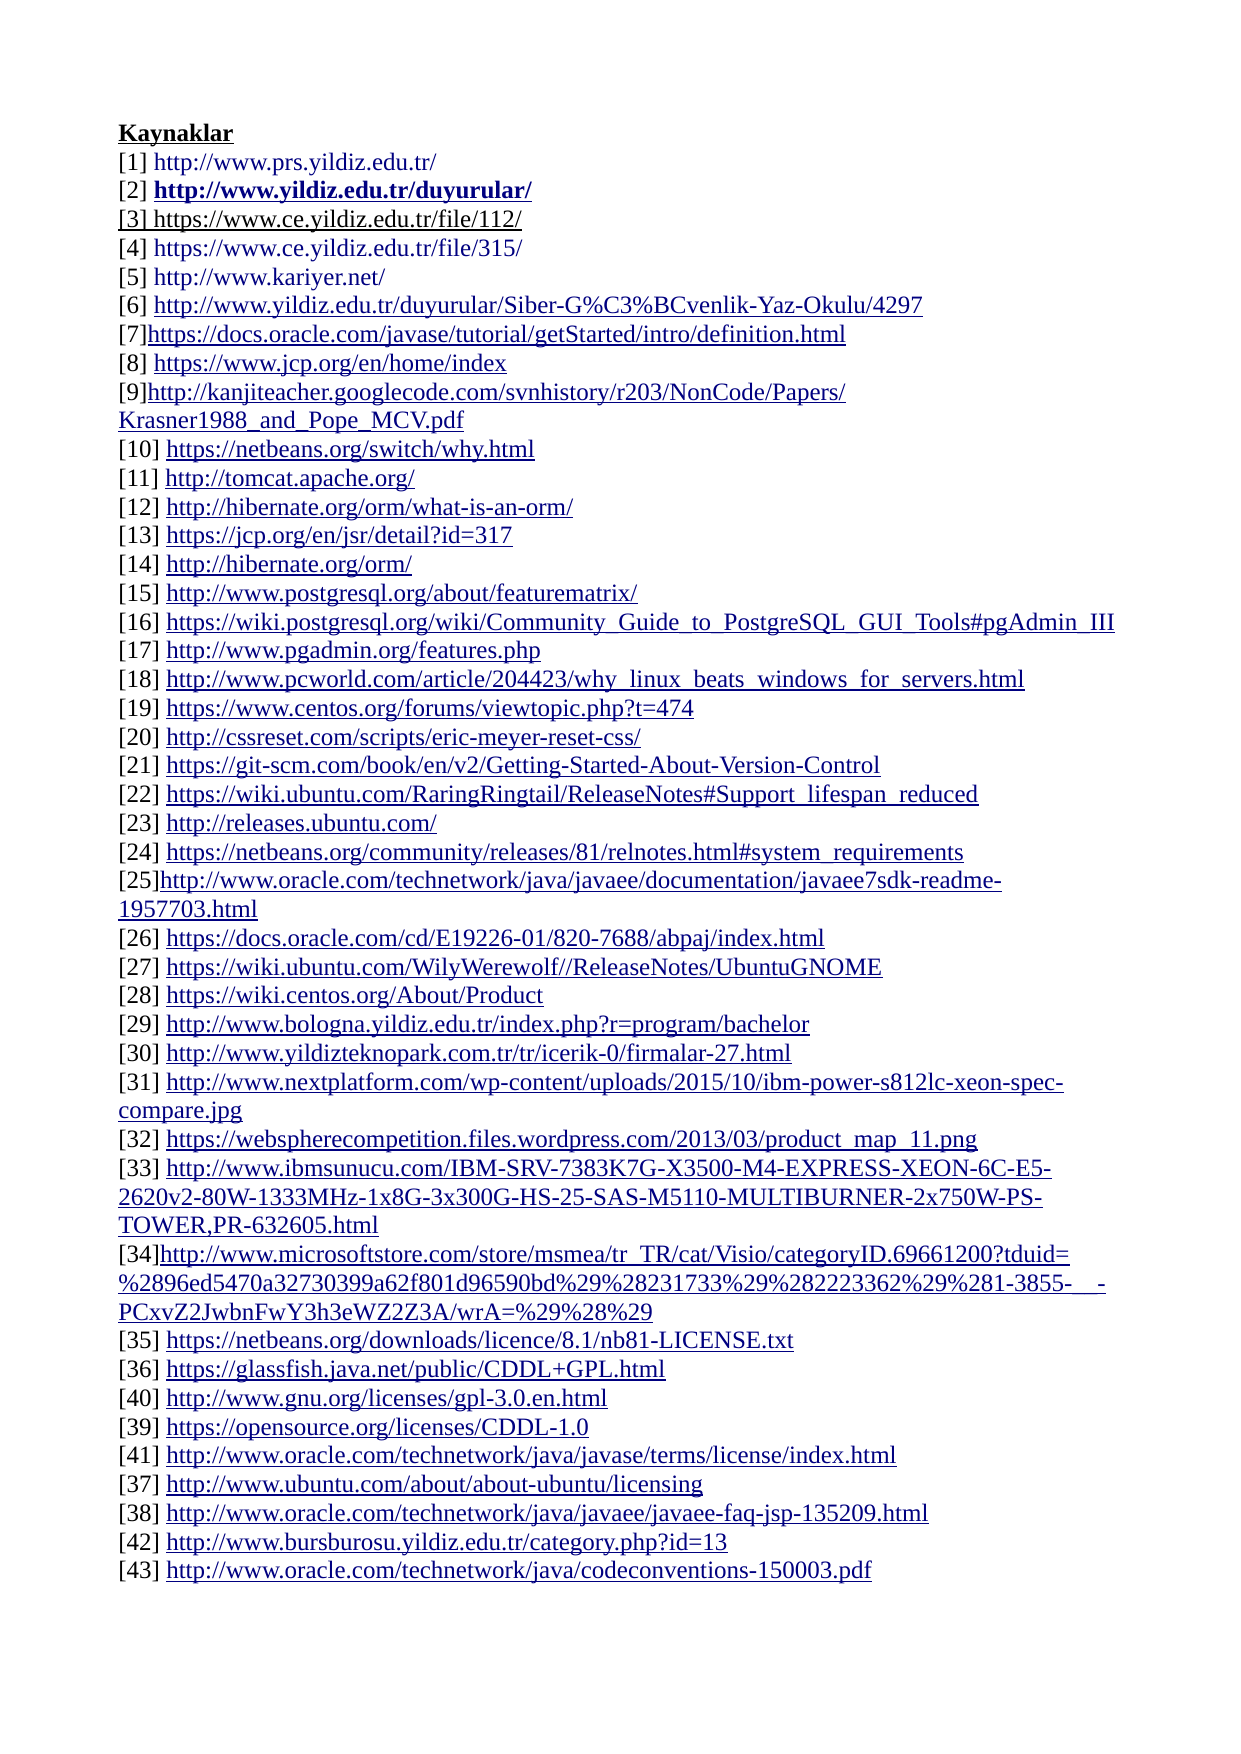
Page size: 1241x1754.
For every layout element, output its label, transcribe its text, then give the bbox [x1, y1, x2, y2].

text [15] http://www.postgresql.org/about/featurematrix/ [118, 578, 1122, 607]
text [16] https://wiki.postgresql.org/wiki/Community_Guide_to_PostgreSQL_GUI_Tools#pgAdmin_III [118, 607, 1122, 636]
text [17] http://www.pgadmin.org/features.php [118, 636, 1122, 664]
text [10] https://netbeans.org/switch/why.html [118, 434, 1122, 463]
text [19] https://www.centos.org/forums/viewtopic.php?t=474 [118, 693, 1122, 722]
text [8] https://www.jcp.org/en/home/index [118, 348, 1122, 377]
text [37] http://www.ubuntu.com/about/about-ubuntu/licensing [118, 1469, 1122, 1498]
text [12] http://hibernate.org/orm/what-is-an-orm/ [118, 492, 1122, 521]
text [32] https://webspherecompetition.files.wordpress.com/2013/03/product_map_11.png [118, 1124, 1122, 1153]
text [34]http://www.microsoftstore.com/store/msmea/tr_TR/cat/Visio/categoryID.69661200?tduid=%2896ed5470a32730399a62f801d96590bd%29%28231733%29%282223362%29%281-3855-__-PCxvZ2JwbnFwY3h3eWZ2Z3A/wrA=%29%28%29 [118, 1239, 1122, 1326]
text [21] https://git-scm.com/book/en/v2/Getting-Started-About-Version-Control [118, 751, 1122, 779]
text [39] https://opensource.org/licenses/CDDL-1.0 [118, 1412, 1122, 1441]
text [23] http://releases.ubuntu.com/ [118, 808, 1122, 837]
text [33] http://www.ibmsunucu.com/IBM-SRV-7383K7G-X3500-M4-EXPRESS-XEON-6C-E5-2620v2-80W-1333MHz-1x8G-3x300G-HS-25-SAS-M5110-MULTIBURNER-2x750W-PS-TOWER,PR-632605.html [118, 1153, 1122, 1239]
text [14] http://hibernate.org/orm/ [118, 549, 1122, 578]
text [38] http://www.oracle.com/technetwork/java/javaee/javaee-faq-jsp-135209.html [118, 1498, 1122, 1527]
text [11] http://tomcat.apache.org/ [118, 463, 1122, 492]
text [26] https://docs.oracle.com/cd/E19226-01/820-7688/abpaj/index.html [118, 923, 1122, 952]
text [5] http://www.kariyer.net/ [118, 262, 1122, 291]
text [28] https://wiki.centos.org/About/Product [118, 981, 1122, 1009]
text [22] https://wiki.ubuntu.com/RaringRingtail/ReleaseNotes#Support_lifespan_reduced [118, 779, 1122, 808]
text [35] https://netbeans.org/downloads/licence/8.1/nb81-LICENSE.txt [118, 1326, 1122, 1354]
text [31] http://www.nextplatform.com/wp-content/uploads/2015/10/ibm-power-s812lc-xeon-spec-compare.jpg [118, 1067, 1122, 1124]
text [18] http://www.pcworld.com/article/204423/why_linux_beats_windows_for_servers.html [118, 664, 1122, 693]
text [9]http://kanjiteacher.googlecode.com/svnhistory/r203/NonCode/Papers/Krasner1988_and_Pope_MCV.pdf [118, 377, 1122, 434]
text [41] http://www.oracle.com/technetwork/java/javase/terms/license/index.html [118, 1441, 1122, 1469]
text [42] http://www.bursburosu.yildiz.edu.tr/category.php?id=13 [118, 1527, 1122, 1556]
text Kaynaklar [118, 118, 1122, 147]
text [7]https://docs.oracle.com/javase/tutorial/getStarted/intro/definition.html [118, 319, 1122, 348]
text [1] http://www.prs.yildiz.edu.tr/ [118, 147, 1122, 176]
text [4] https://www.ce.yildiz.edu.tr/file/315/ [118, 233, 1122, 262]
text [13] https://jcp.org/en/jsr/detail?id=317 [118, 521, 1122, 549]
text [3] https://www.ce.yildiz.edu.tr/file/112/ [118, 204, 1122, 233]
text [20] http://cssreset.com/scripts/eric-meyer-reset-css/ [118, 722, 1122, 751]
text [36] https://glassfish.java.net/public/CDDL+GPL.html [118, 1354, 1122, 1383]
text [2] http://www.yildiz.edu.tr/duyurular/ [118, 176, 1122, 204]
text [43] http://www.oracle.com/technetwork/java/codeconventions-150003.pdf [118, 1556, 1122, 1584]
text [40] http://www.gnu.org/licenses/gpl-3.0.en.html [118, 1383, 1122, 1412]
text [25]http://www.oracle.com/technetwork/java/javaee/documentation/javaee7sdk-readme-1957703.html [118, 866, 1122, 923]
text [27] https://wiki.ubuntu.com/WilyWerewolf//ReleaseNotes/UbuntuGNOME [118, 952, 1122, 981]
text [24] https://netbeans.org/community/releases/81/relnotes.html#system_requirements [118, 837, 1122, 866]
text [29] http://www.bologna.yildiz.edu.tr/index.php?r=program/bachelor [118, 1009, 1122, 1038]
text [6] http://www.yildiz.edu.tr/duyurular/Siber-G%C3%BCvenlik-Yaz-Okulu/4297 [118, 291, 1122, 319]
text [30] http://www.yildizteknopark.com.tr/tr/icerik-0/firmalar-27.html [118, 1038, 1122, 1067]
